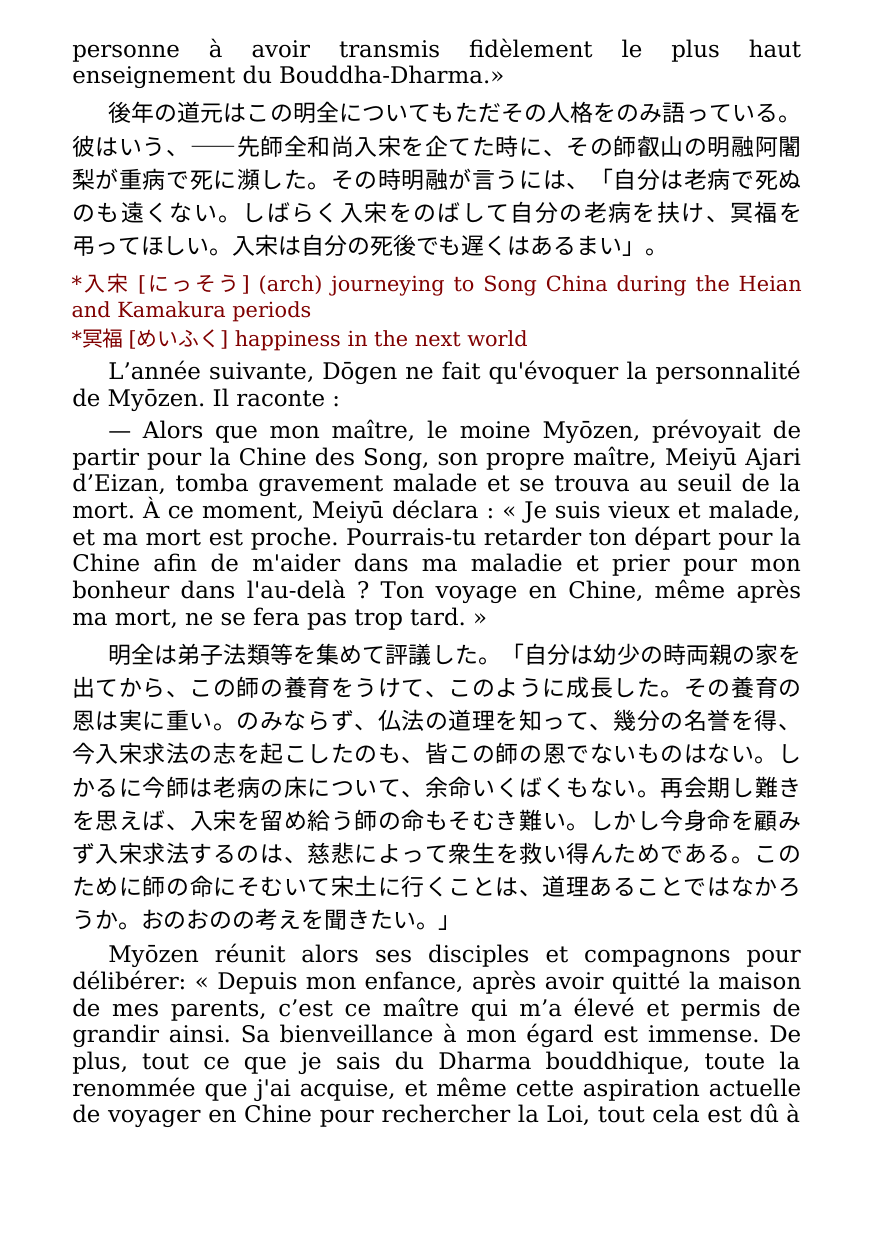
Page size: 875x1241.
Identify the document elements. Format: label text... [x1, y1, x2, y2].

text Myōzen réunit alors ses disciples et compagnons pour délibérer: « Depuis mon enfance, après avoir quitté la maison de mes parents, c’est ce maître qui m’a élevé et permis de grandir ainsi. Sa bienveillance à mon égard est immense. De plus, tout ce que je sais du Dharma bouddhique, toute la renommée que j'ai acquise, et même cette aspiration actuelle de voyager en Chine pour rechercher la Loi, tout cela est dû à [72, 942, 802, 1128]
text personne à avoir transmis fidèlement le plus haut enseignement du Bouddha-Dharma.» [72, 36, 802, 89]
text 明全は弟子法類等を集めて評議した。「自分は幼少の時両親の家を出てから、この師の養育をうけて、このように成長した。その養育の恩は実に重い。のみならず、仏法の道理を知って、幾分の名誉を得、今入宋求法の志を起こしたのも、皆この師の恩でないものはない。しかるに今師は老病の床について、余命いくばくもない。再会期し難きを思えば、入宋を留め給う師の命もそむき難い。しかし今身命を顧みず入宋求法するのは、慈悲によって衆生を救い得んためである。このために師の命にそむいて宋土に行くことは、道理あることではなかろうか。おのおのの考えを聞きたい。」 [72, 637, 802, 936]
text *冥福 [めいふく] happiness in the next world [71, 322, 803, 352]
text *入宋 [にっそう] (arch) journeying to Song China during the Heian and Kamakura periods [71, 267, 803, 322]
text L’année suivante, Dōgen ne fait qu'évoquer la personnalité de Myōzen. Il raconte : [72, 358, 802, 411]
text 後年の道元はこの明全についてもただその人格をのみ語っている。彼はいう、――先師全和尚入宋を企てた時に、その師叡山の明融阿闍梨が重病で死に瀕した。その時明融が言うには、「自分は老病で死ぬのも遠くない。しばらく入宋をのばして自分の老病を扶け、冥福を弔ってほしい。入宋は自分の死後でも遅くはあるまい」。 [72, 95, 802, 261]
text — Alors que mon maître, le moine Myōzen, prévoyait de partir pour la Chine des Song, son propre maître, Meiyū Ajari d’Eizan, tomba gravement malade et se trouva au seuil de la mort. À ce moment, Meiyū déclara : « Je suis vieux et malade, et ma mort est proche. Pourrais-tu retarder ton départ pour la Chine afin de m'aider dans ma maladie et prier pour mon bonheur dans l'au-delà ? Ton voyage en Chine, même après ma mort, ne se fera pas trop tard. » [72, 417, 802, 631]
